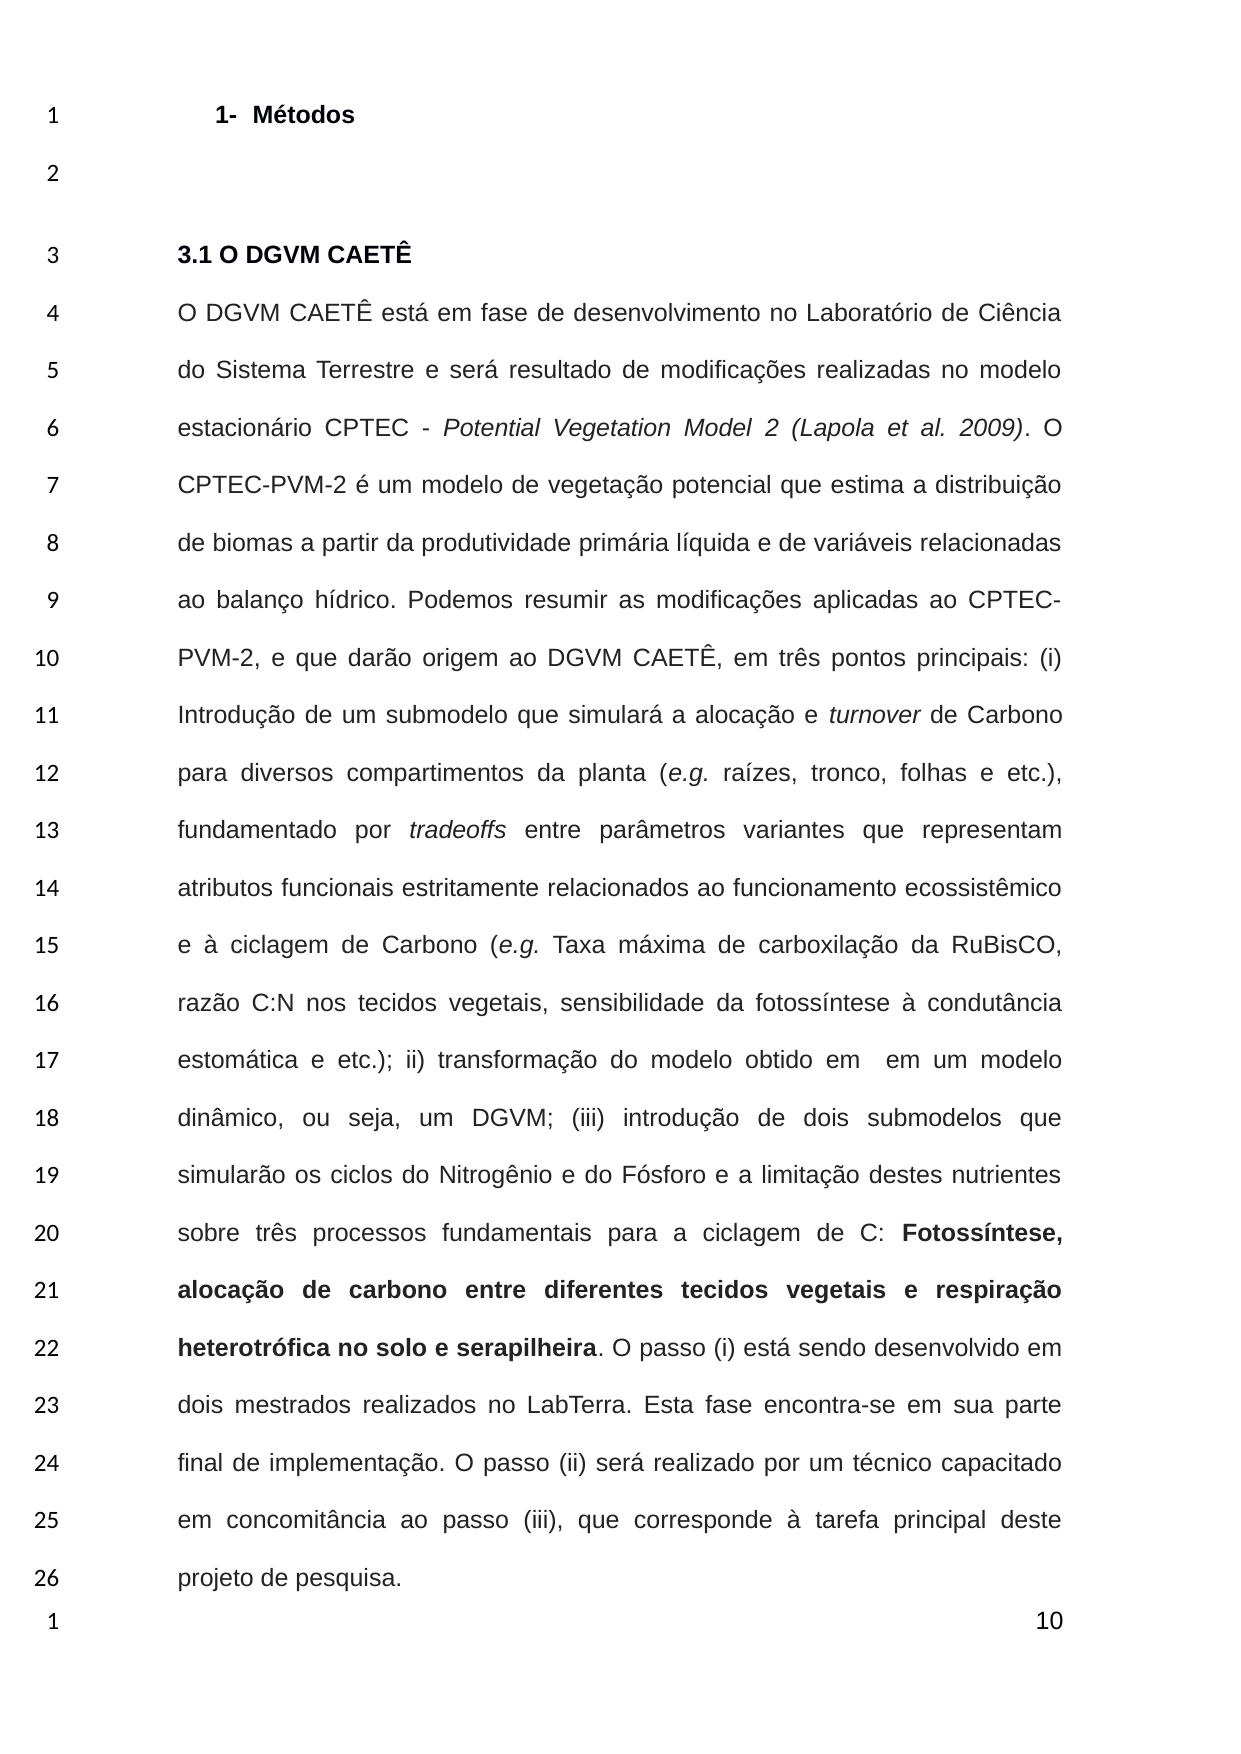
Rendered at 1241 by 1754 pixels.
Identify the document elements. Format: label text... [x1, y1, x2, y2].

text O DGVM CAETÊ está em fase de desenvolvimento no Laboratório de Ciência do Sistema Terrestre e será resultado de modificações realizadas no modelo estacionário CPTEC - Potential Vegetation Model 2 (Lapola et al. 2009). O CPTEC-PVM-2 é um modelo de vegetação potencial que estima a distribuição de biomas a partir da produtividade primária líquida e de variáveis relacionadas ao balanço hídrico. Podemos resumir as modificações aplicadas ao CPTEC-PVM-2, e que darão origem ao DGVM CAETÊ, em três pontos principais: (i) Introdução de um submodelo que simulará a alocação e turnover de Carbono para diversos compartimentos da planta (e.g. raízes, tronco, folhas e etc.), fundamentado por tradeoffs entre parâmetros variantes que representam atributos funcionais estritamente relacionados ao funcionamento ecossistêmico e à ciclagem de Carbono (e.g. Taxa máxima de carboxilação da RuBisCO, razão C:N nos tecidos vegetais, sensibilidade da fotossíntese à condutância estomática e etc.); ii) transformação do modelo obtido em em um modelo dinâmico, ou seja, um DGVM; (iii) introdução de dois submodelos que simularão os ciclos do Nitrogênio e do Fósforo e a limitação destes nutrientes sobre três processos fundamentais para a ciclagem de C: Fotossíntese, alocação de carbono entre diferentes tecidos vegetais e respiração heterotrófica no solo e serapilheira. O passo (i) está sendo desenvolvido em dois mestrados realizados no LabTerra. Esta fase encontra-se em sua parte final de implementação. O passo (ii) será realizado por um técnico capacitado em concomitância ao passo (iii), que corresponde à tarefa principal deste projeto de pesquisa. [177, 297, 1063, 1591]
list Métodos [215, 100, 1063, 129]
text 3.1 O DGVM CAETÊ [177, 240, 1063, 269]
